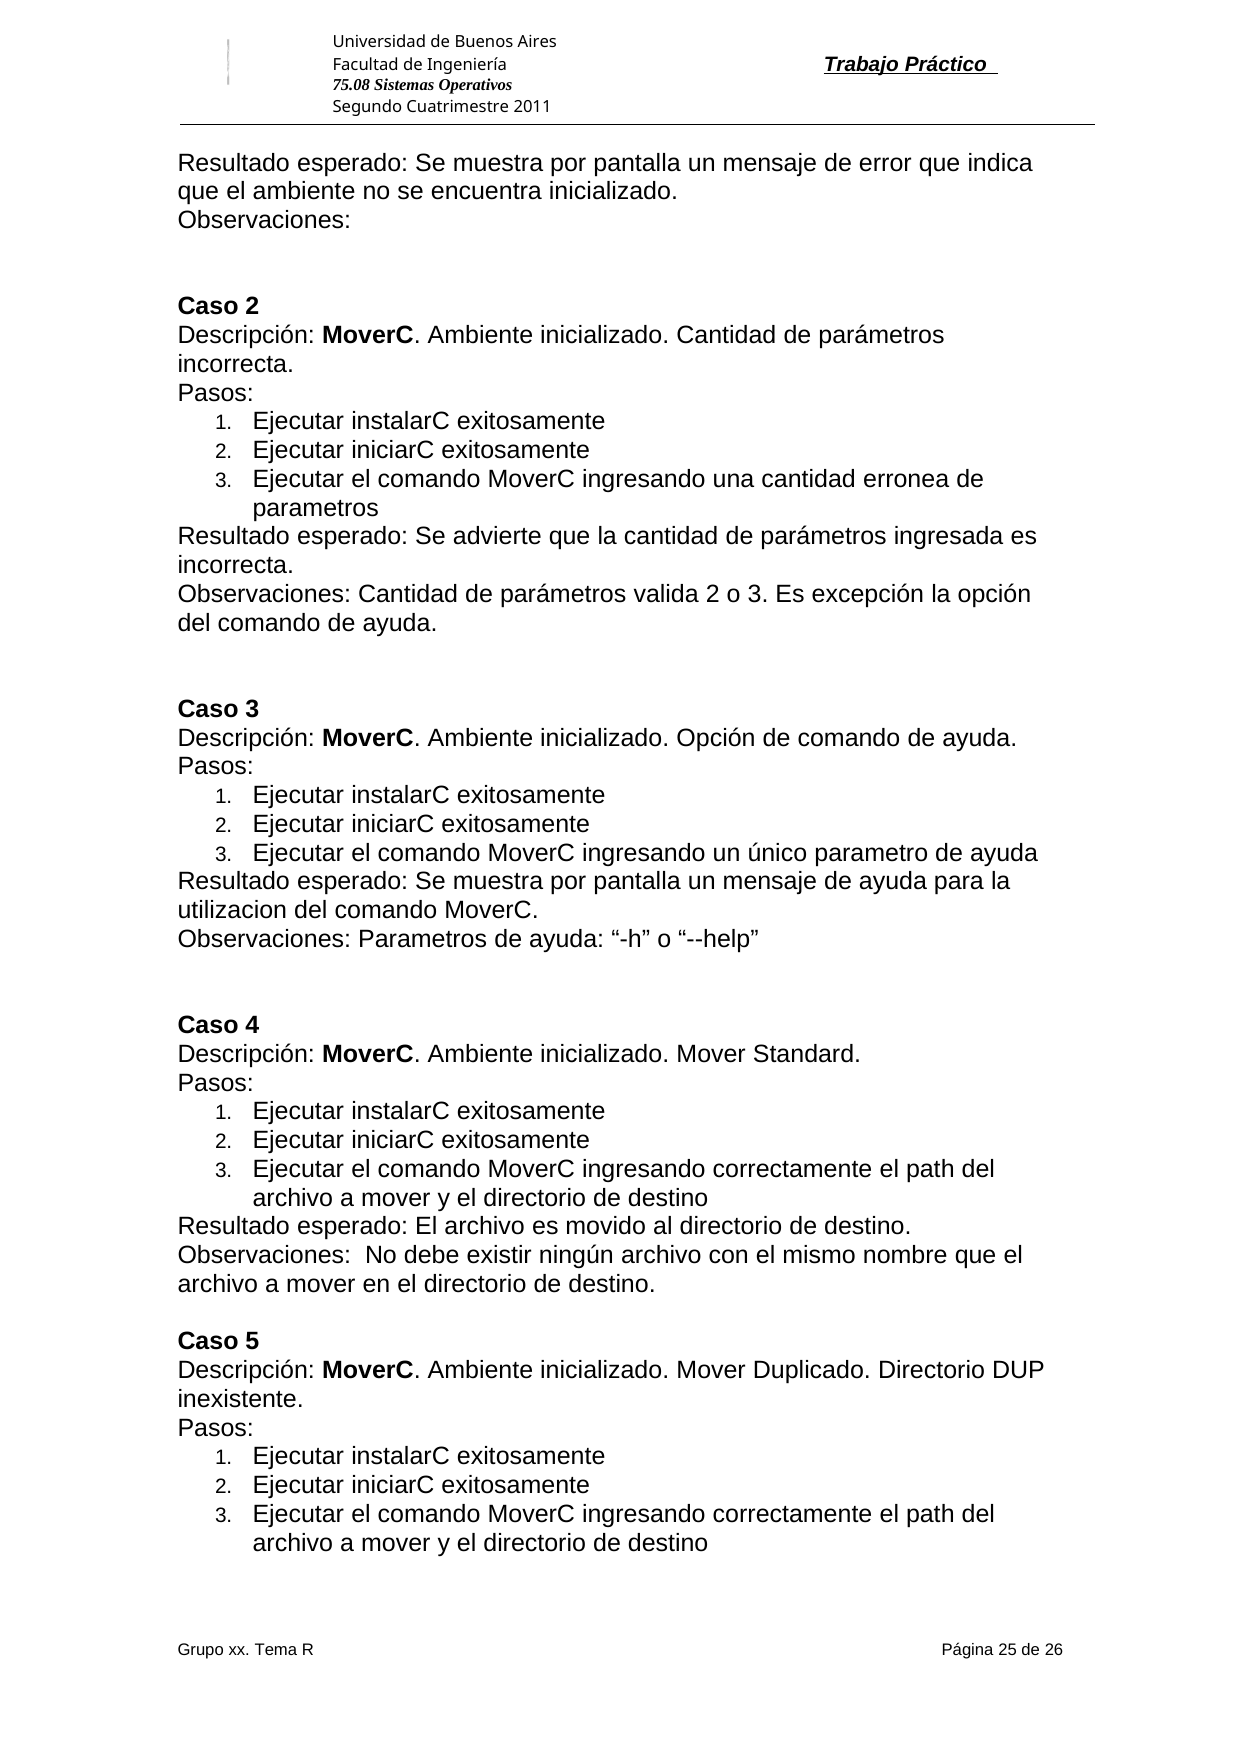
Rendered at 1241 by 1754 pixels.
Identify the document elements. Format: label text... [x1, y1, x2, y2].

text Descripción: MoverC. Ambiente inicializado. Cantidad de parámetros incorrecta. [177, 320, 1063, 378]
list Ejecutar el comando MoverC ingresando correctamente el path del archivo a mover y el directorio de destino [215, 1154, 1063, 1211]
list Ejecutar instalarC exitosamente [215, 780, 1063, 809]
list Ejecutar el comando MoverC ingresando un único parametro de ayuda [215, 838, 1063, 866]
text Descripción: MoverC. Ambiente inicializado. Mover Duplicado. Directorio DUP inexistente. [177, 1355, 1063, 1413]
text Pasos: [177, 378, 1063, 406]
text Descripción: MoverC. Ambiente inicializado. Opción de comando de ayuda. [177, 723, 1063, 751]
list Ejecutar iniciarC exitosamente [215, 435, 1063, 464]
text Caso 2 [177, 291, 1063, 320]
text Resultado esperado: Se muestra por pantalla un mensaje de error que indica que el ambiente no se encuentra inicializado. [177, 148, 1063, 205]
text Observaciones: [177, 205, 1063, 234]
list Ejecutar el comando MoverC ingresando correctamente el path del archivo a mover y el directorio de destino [215, 1499, 1063, 1556]
text Resultado esperado: Se advierte que la cantidad de parámetros ingresada es incorrecta. [177, 521, 1063, 579]
text Pasos: [177, 1413, 1063, 1441]
list Ejecutar instalarC exitosamente [215, 1441, 1063, 1470]
text Pasos: [177, 751, 1063, 780]
list Ejecutar iniciarC exitosamente [215, 809, 1063, 838]
text Resultado esperado: Se muestra por pantalla un mensaje de ayuda para la utilizacion del comando MoverC. [177, 866, 1063, 924]
text Caso 3 [177, 694, 1063, 723]
list Ejecutar iniciarC exitosamente [215, 1470, 1063, 1499]
text Descripción: MoverC. Ambiente inicializado. Mover Standard. [177, 1039, 1063, 1068]
list Ejecutar iniciarC exitosamente [215, 1125, 1063, 1154]
list Ejecutar instalarC exitosamente [215, 1096, 1063, 1125]
text Resultado esperado: El archivo es movido al directorio de destino. [177, 1211, 1063, 1240]
text Observaciones: Cantidad de parámetros valida 2 o 3. Es excepción la opción del comando de ayuda. [177, 579, 1063, 636]
text Caso 5 [177, 1326, 1063, 1355]
text Caso 4 [177, 1010, 1063, 1039]
list Ejecutar el comando MoverC ingresando una cantidad erronea de parametros [215, 464, 1063, 521]
list Ejecutar instalarC exitosamente [215, 406, 1063, 435]
text Observaciones: No debe existir ningún archivo con el mismo nombre que el archivo a mover en el directorio de destino. [177, 1240, 1063, 1298]
text Pasos: [177, 1068, 1063, 1096]
text Observaciones: Parametros de ayuda: “-h” o “--help” [177, 924, 1063, 953]
